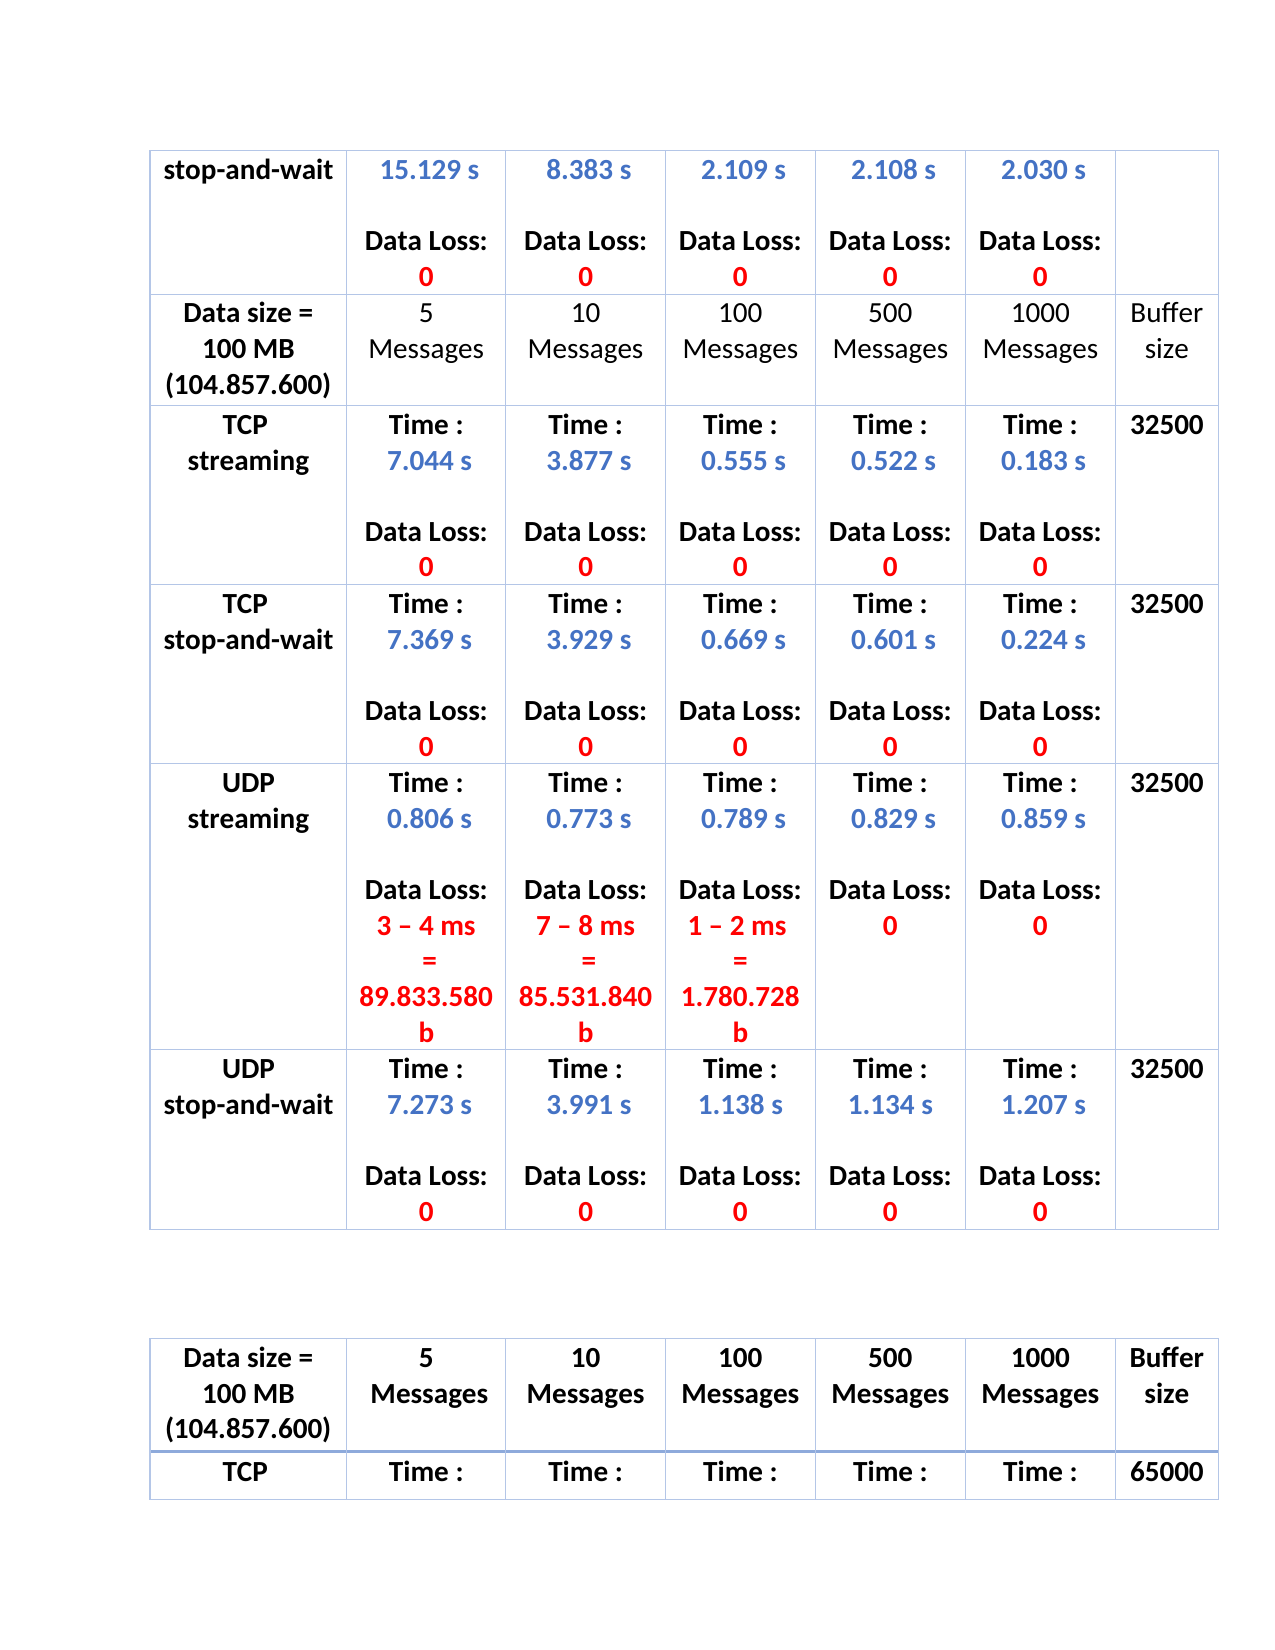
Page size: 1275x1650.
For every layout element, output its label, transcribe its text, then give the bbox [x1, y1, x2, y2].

table_cell 2.109 s Data Loss: 0 [666, 151, 815, 293]
table_cell 5 Messages [347, 295, 505, 405]
table_cell Time : 3.991 s Data Loss: 0 [506, 1050, 665, 1228]
table_cell UDP stop-and-wait [151, 1050, 346, 1228]
table_cell UDP streaming [151, 764, 346, 1049]
table_cell 32500 [1116, 406, 1218, 584]
table_cell Time : 7.273 s Data Loss: 0 [347, 1050, 505, 1228]
table_cell Time : 3.929 s Data Loss: 0 [506, 585, 665, 763]
table_cell Time : 0.601 s Data Loss: 0 [816, 585, 965, 763]
table_cell 32500 [1116, 585, 1218, 763]
table_cell Time : 0.183 s Data Loss: 0 [966, 406, 1115, 584]
table_cell Time : 7.044 s Data Loss: 0 [347, 406, 505, 584]
table_cell Time : 3.877 s Data Loss: 0 [506, 406, 665, 584]
table_cell 2.030 s Data Loss: 0 [966, 151, 1115, 293]
table_cell TCP [151, 1453, 346, 1499]
table_cell Time : 0.829 s Data Loss: 0 [816, 764, 965, 1049]
table_cell Time : 0.224 s Data Loss: 0 [966, 585, 1115, 763]
table_header 5 Messages [347, 1339, 505, 1450]
table_cell Time : 1.138 s Data Loss: 0 [666, 1050, 815, 1228]
table_header 10 Messages [506, 1339, 665, 1450]
table_cell Time : 0.859 s Data Loss: 0 [966, 764, 1115, 1049]
table_cell Time : [666, 1453, 815, 1499]
table_header Data size = 100 MB (104.857.600) [151, 1339, 346, 1450]
table_header 100 Messages [666, 1339, 815, 1450]
table_cell 32500 [1116, 1050, 1218, 1228]
table_cell Time : 0.555 s Data Loss: 0 [666, 406, 815, 584]
table_cell Time : [816, 1453, 965, 1499]
table_cell 15.129 s Data Loss: 0 [347, 151, 505, 293]
table_header Buffer size [1116, 1339, 1218, 1450]
table_cell stop-and-wait [151, 151, 346, 293]
table_cell Data size = 100 MB (104.857.600) [151, 295, 346, 405]
table_cell 32500 [1116, 764, 1218, 1049]
table_cell Time : 1.207 s Data Loss: 0 [966, 1050, 1115, 1228]
table_cell Time : 0.806 s Data Loss: 3 – 4 ms = 89.833.580 b [347, 764, 505, 1049]
table_cell 100 Messages [666, 295, 815, 405]
table_cell Time : 0.669 s Data Loss: 0 [666, 585, 815, 763]
table_cell TCP streaming [151, 406, 346, 584]
table_cell Time : 0.522 s Data Loss: 0 [816, 406, 965, 584]
table_cell Time : [966, 1453, 1115, 1499]
table_cell Buffer size [1116, 295, 1218, 405]
table_cell 1000 Messages [966, 295, 1115, 405]
table_cell Time : 7.369 s Data Loss: 0 [347, 585, 505, 763]
table_cell 8.383 s Data Loss: 0 [506, 151, 665, 293]
table_cell Time : 0.773 s Data Loss: 7 – 8 ms = 85.531.840 b [506, 764, 665, 1049]
table_cell 65000 [1116, 1453, 1218, 1499]
table_cell Time : [347, 1453, 505, 1499]
table_cell 500 Messages [816, 295, 965, 405]
table_cell 10 Messages [506, 295, 665, 405]
table_header 500 Messages [816, 1339, 965, 1450]
table_cell Time : [506, 1453, 665, 1499]
table_cell Time : 0.789 s Data Loss: 1 – 2 ms = 1.780.728 b [666, 764, 815, 1049]
table_cell Time : 1.134 s Data Loss: 0 [816, 1050, 965, 1228]
table_cell [1116, 151, 1218, 293]
table_cell 2.108 s Data Loss: 0 [816, 151, 965, 293]
table_header 1000 Messages [966, 1339, 1115, 1450]
table_cell TCP stop-and-wait [151, 585, 346, 763]
